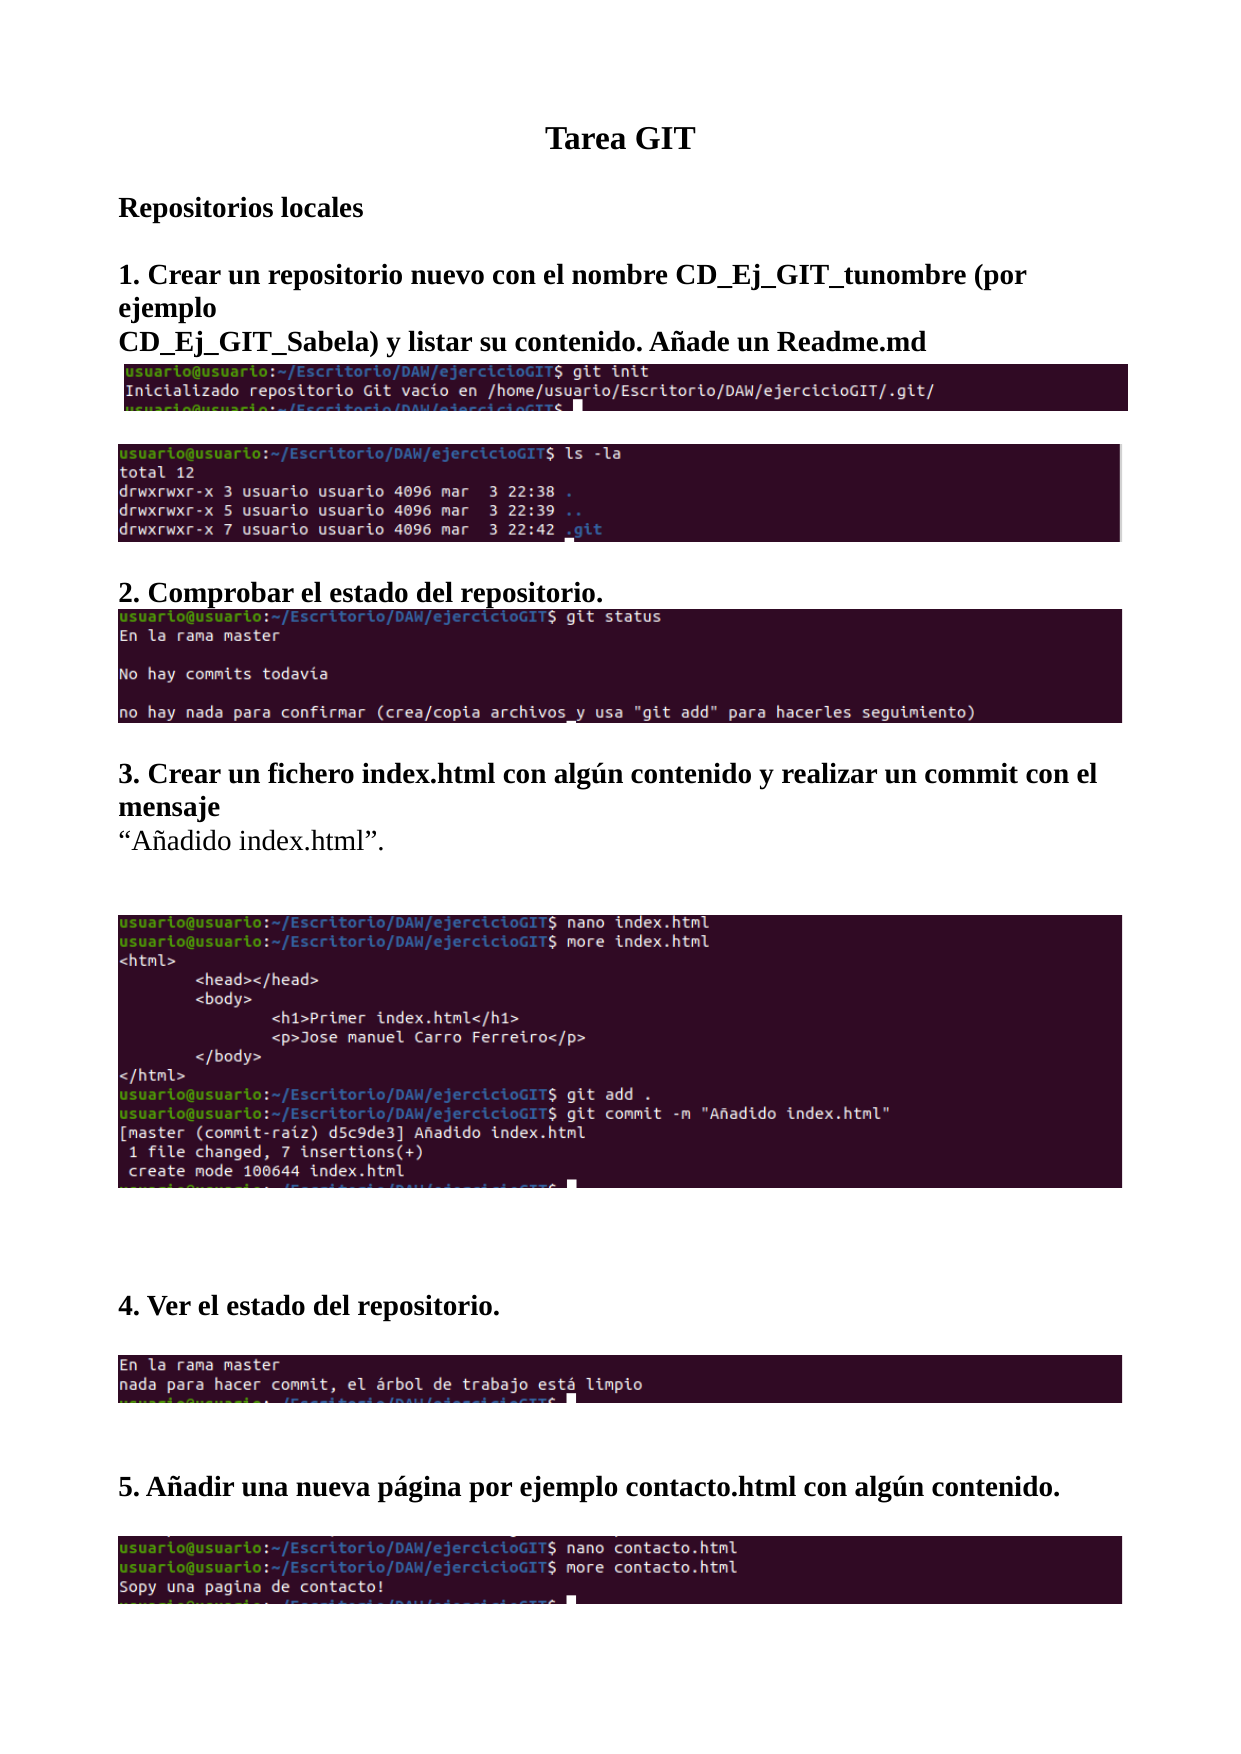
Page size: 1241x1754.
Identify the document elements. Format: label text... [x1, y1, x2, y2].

picture [118, 444, 1123, 542]
picture [118, 1355, 1123, 1403]
text 5. Añadir una nueva página por ejemplo contacto.html con algún contenido. [118, 1469, 1122, 1503]
text 3. Crear un fichero index.html con algún contenido y realizar un commit con el mensaje [118, 756, 1122, 823]
text 1. Crear un repositorio nuevo con el nombre CD_Ej_GIT_tunombre (por ejemplo [118, 257, 1122, 324]
picture [118, 1536, 1123, 1604]
text Tarea GIT [118, 118, 1122, 156]
text Repositorios locales [118, 190, 1122, 223]
text CD_Ej_GIT_Sabela) y listar su contenido. Añade un Readme.md [118, 324, 1122, 358]
text 2. Comprobar el estado del repositorio. [118, 576, 1122, 609]
picture [118, 609, 1123, 723]
picture [118, 915, 1123, 1188]
picture [124, 364, 1128, 411]
text “Añadido index.html”. [118, 823, 1122, 856]
text 4. Ver el estado del repositorio. [118, 1288, 1122, 1321]
